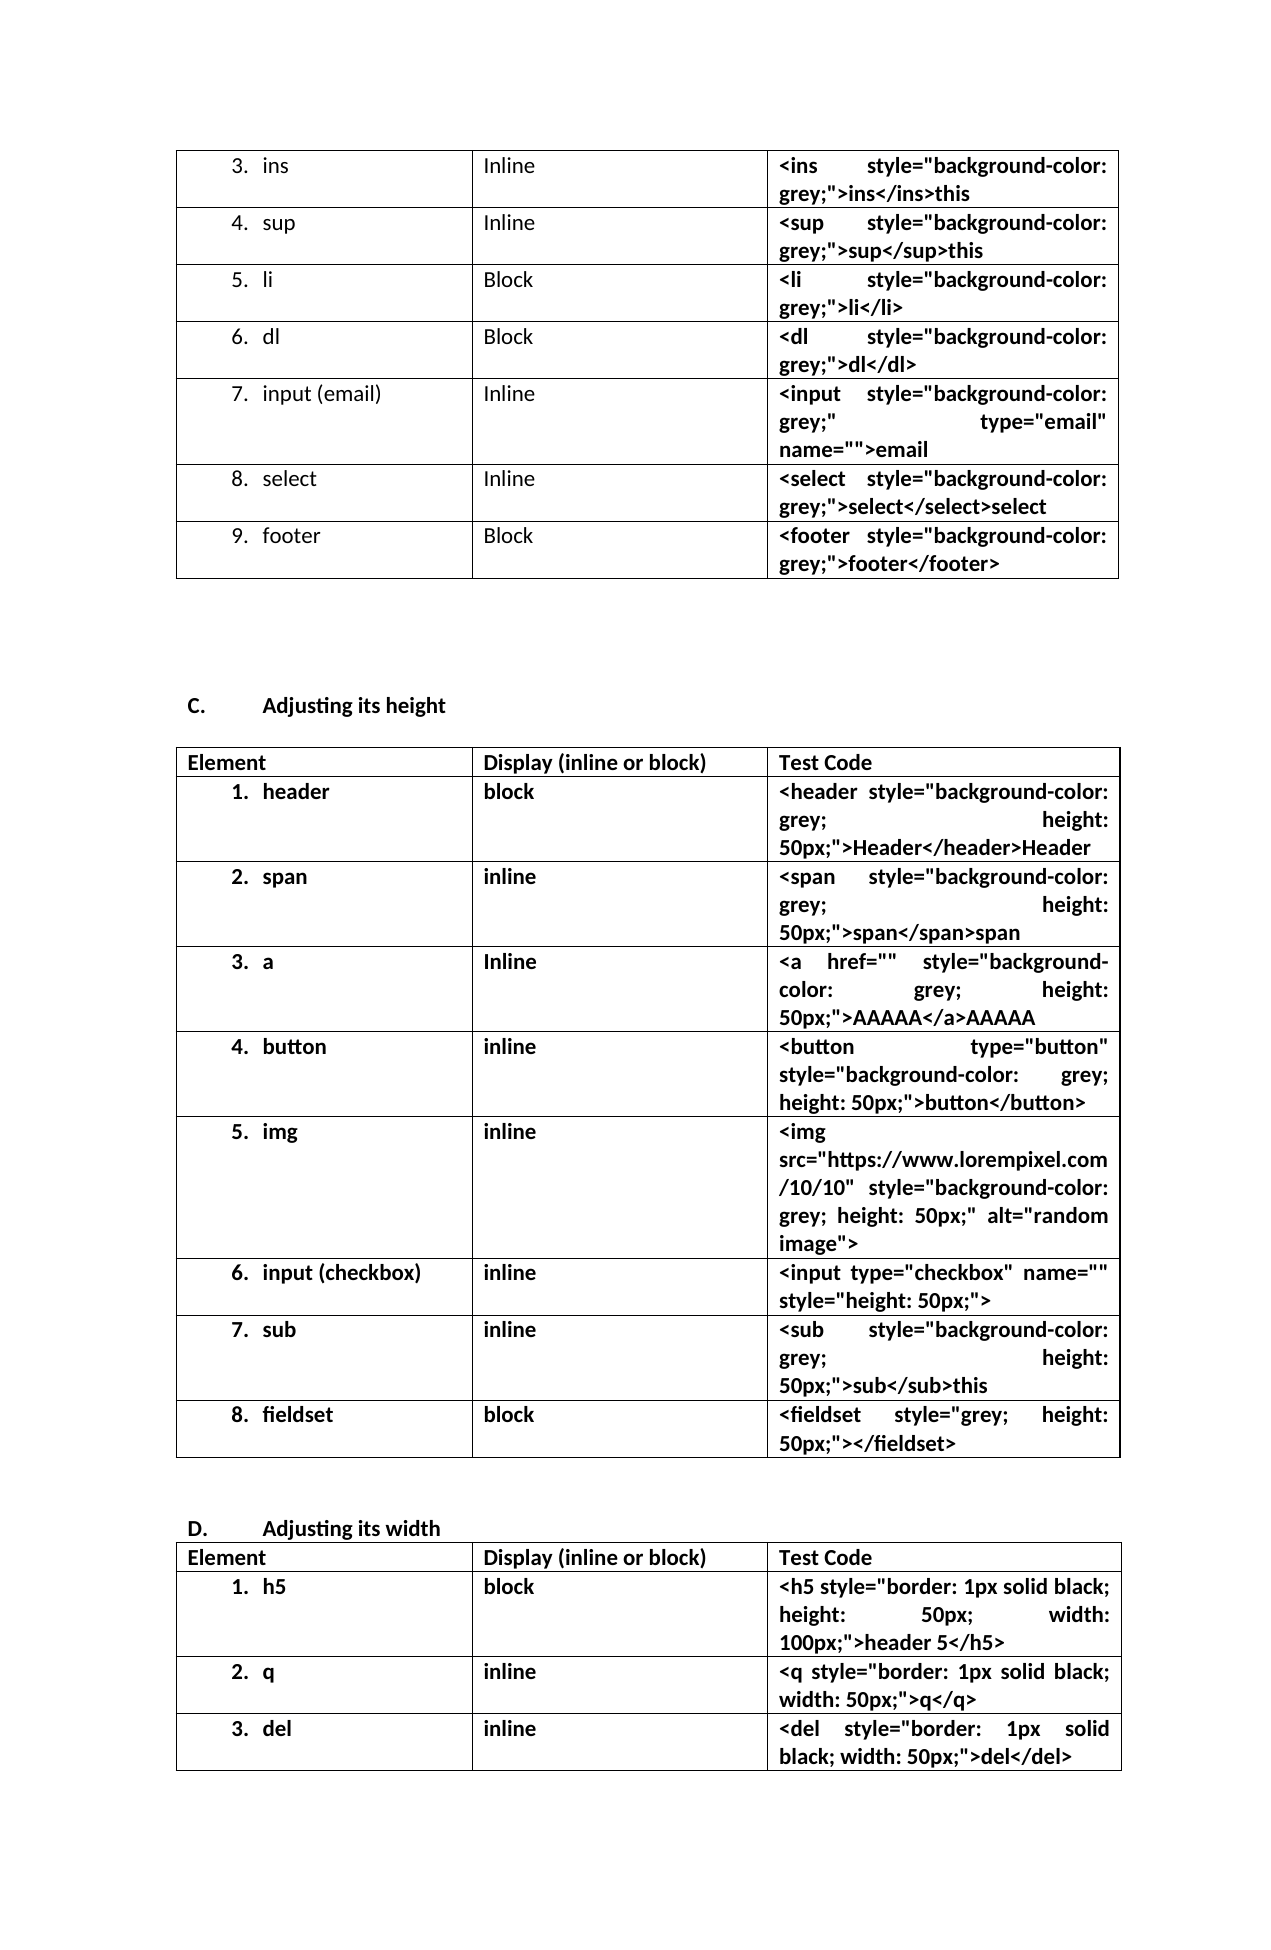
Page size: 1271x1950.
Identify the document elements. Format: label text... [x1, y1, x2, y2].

table_cell inline [473, 1316, 767, 1399]
table_cell Block [473, 265, 767, 321]
table_cell dl [177, 322, 472, 378]
table_cell Inline [473, 208, 767, 264]
table_cell fieldset [177, 1401, 472, 1457]
table_cell Inline [473, 151, 767, 207]
table_header Test Code [1109, 748, 1119, 776]
table_cell block [473, 777, 767, 861]
table_cell h5 [177, 1572, 472, 1656]
table_cell button [177, 1032, 472, 1116]
table_cell li [177, 265, 472, 321]
table_cell input (checkbox) [177, 1259, 472, 1314]
table_cell sub [177, 1316, 472, 1399]
table_header Element [461, 1543, 472, 1571]
table_cell ins [177, 151, 472, 207]
table_cell header [177, 777, 472, 861]
table_cell inline [473, 862, 767, 946]
table_cell block [473, 1401, 767, 1457]
table_cell inline [473, 1714, 767, 1770]
table_cell img [177, 1117, 472, 1257]
table_cell inline [473, 1657, 767, 1713]
table_header Test Code [768, 748, 779, 776]
table_cell Block [473, 522, 767, 578]
table_cell footer [177, 522, 472, 578]
table_header Element [461, 748, 472, 776]
table_cell inline [473, 1032, 767, 1116]
table_cell input (email) [177, 379, 472, 463]
table_cell select [177, 465, 472, 521]
table_cell Block [473, 322, 767, 378]
list Adjusting its width [187, 1514, 1083, 1542]
table_cell q [177, 1657, 472, 1713]
table_cell inline [473, 1259, 767, 1314]
table_cell Inline [473, 465, 767, 521]
table_cell block [473, 1572, 767, 1656]
table_header Test Code [1110, 1543, 1121, 1571]
table_cell sup [177, 208, 472, 264]
list Adjusting its height [187, 691, 1083, 719]
table_header Element [177, 748, 187, 776]
table_cell inline [473, 1117, 767, 1257]
table_cell Inline [473, 947, 767, 1031]
table_cell Inline [473, 379, 767, 463]
table_cell del [177, 1714, 472, 1770]
table_header Test Code [768, 1543, 779, 1571]
table_cell span [177, 862, 472, 946]
table_cell a [177, 947, 472, 1031]
table_header Element [177, 1543, 187, 1571]
